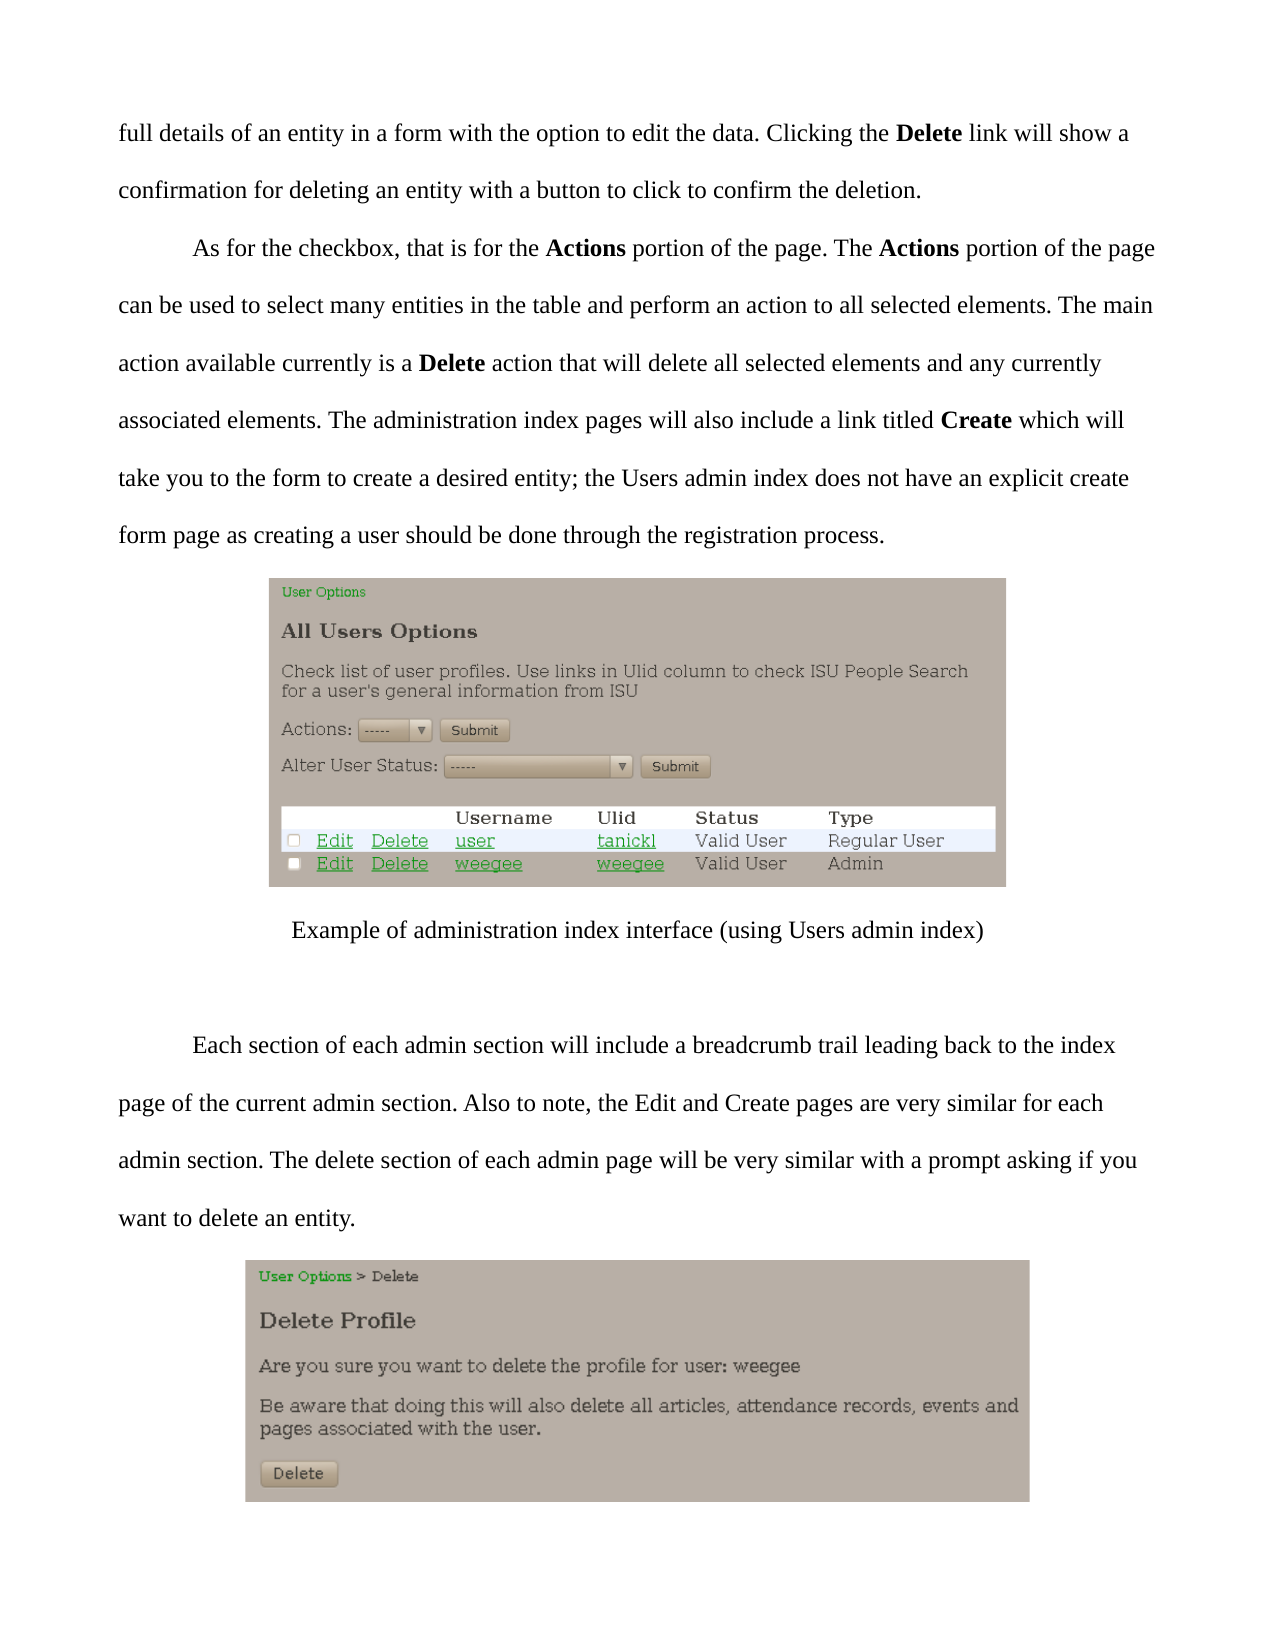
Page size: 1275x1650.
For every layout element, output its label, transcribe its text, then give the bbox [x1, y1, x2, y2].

picture [268, 578, 1007, 887]
text Example of administration index interface (using Users admin index) [118, 578, 1157, 944]
text As for the checkbox, that is for the Actions portion of the page. The Actions portion of the page can be used to select many entities in the table and perform an action to all selected elements. The main action available currently is a Delete action that will delete all selected elements and any currently associated elements. The administration index pages will also include a link titled Create which will take you to the form to create a desired entity; the Users admin index does not have an explicit create form page as creating a user should be done through the registration process. [118, 233, 1157, 549]
picture [245, 1260, 1030, 1502]
text Each section of each admin section will include a breadcrumb trail leading back to the index page of the current admin section. Also to note, the Edit and Create pages are very similar for each admin section. The delete section of each admin page will be very similar with a prompt asking if you want to delete an entity. [118, 1031, 1157, 1232]
text full details of an entity in a form with the option to edit the data. Clicking the Delete link will show a confirmation for deleting an entity with a button to click to confirm the deletion. [118, 118, 1157, 204]
